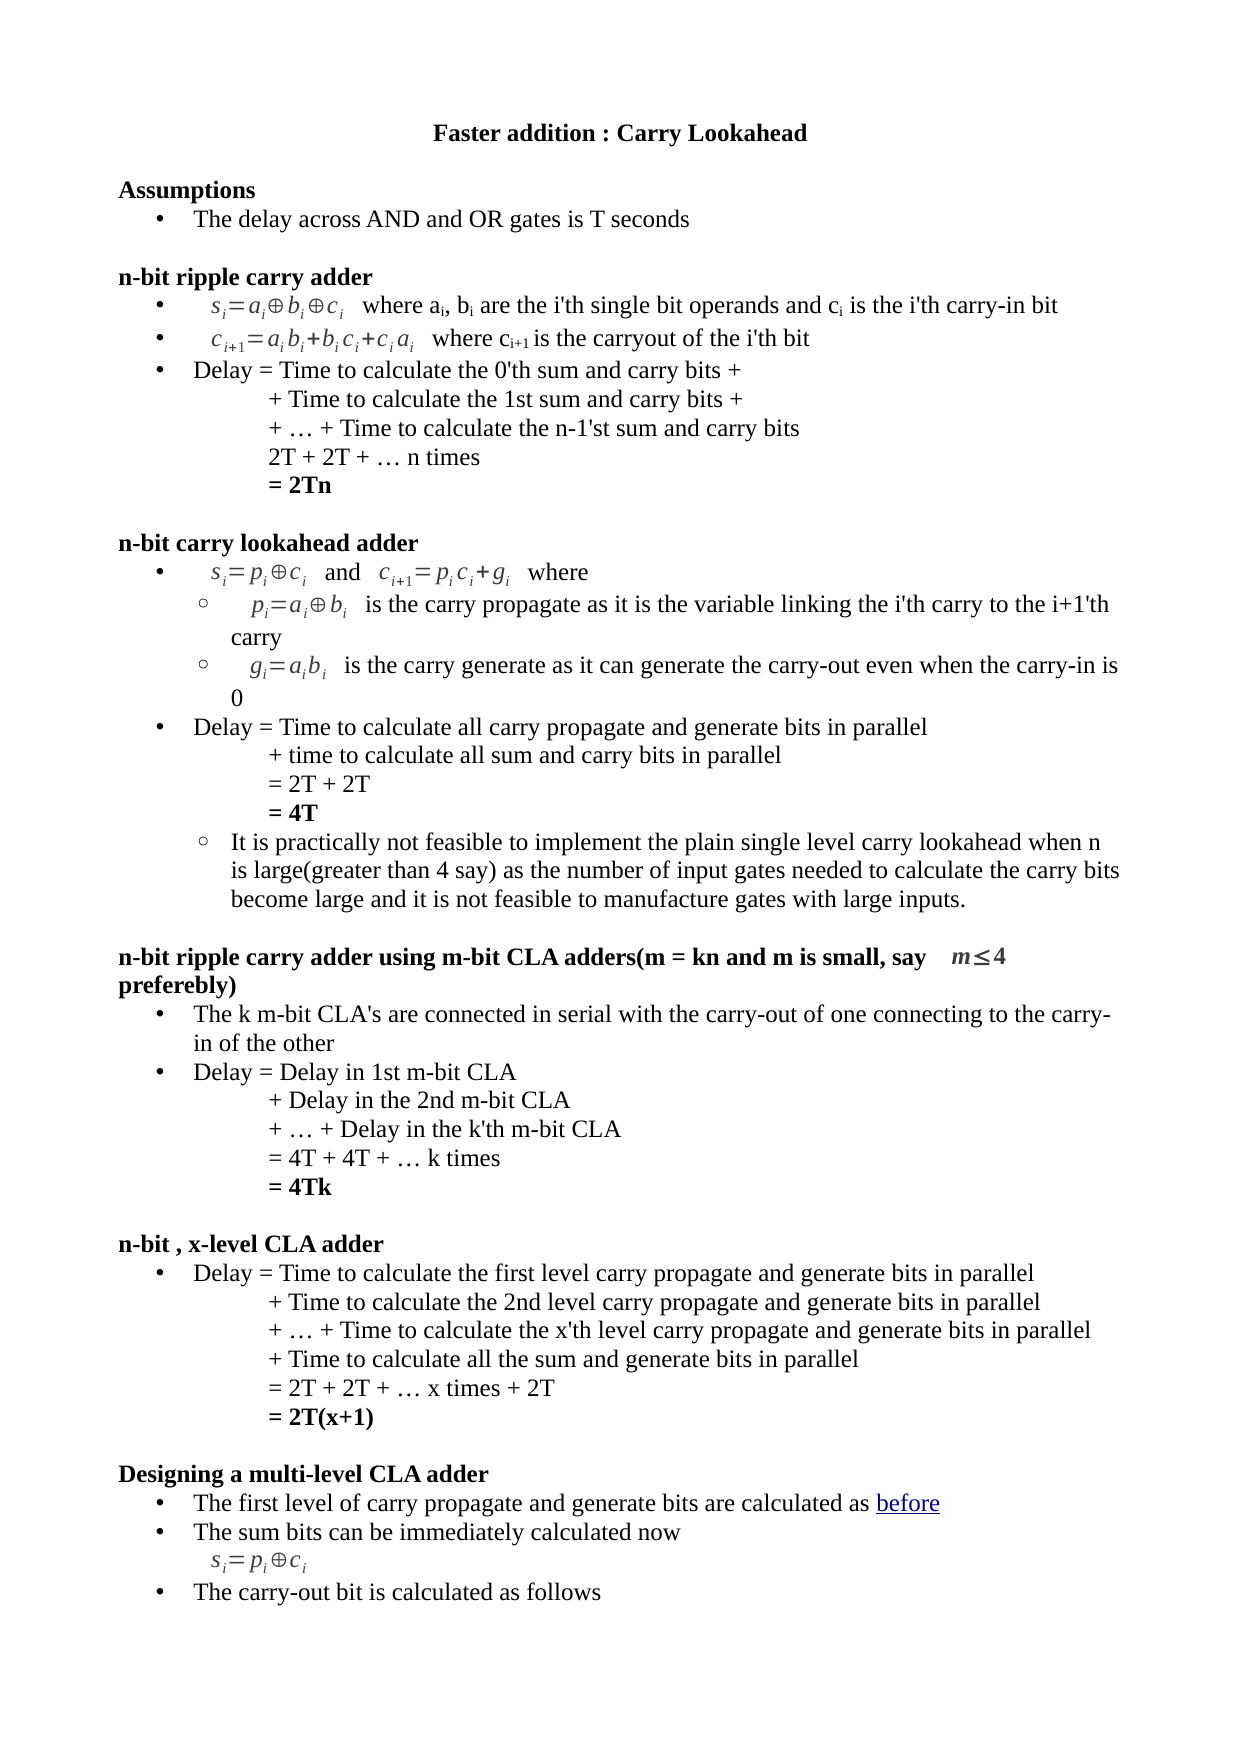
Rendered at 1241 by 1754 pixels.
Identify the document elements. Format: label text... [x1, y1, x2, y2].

list + Time to calculate the 2nd level carry propagate and generate bits in parallel [231, 1287, 1122, 1315]
list + … + Time to calculate the n-1'st sum and carry bits [231, 413, 1122, 442]
list = 2Tn [231, 471, 1122, 499]
list + … + Delay in the k'th m-bit CLA [231, 1114, 1122, 1143]
list + … + Time to calculate the x'th level carry propagate and generate bits in parallel [231, 1315, 1122, 1344]
list The carry-out bit is calculated as follows [156, 1577, 1122, 1606]
list Delay = Time to calculate all carry propagate and generate bits in parallel [156, 712, 1122, 740]
list = 4Tk [231, 1172, 1122, 1200]
text n-bit ripple carry adder using m-bit CLA adders(m = kn and m is small, say preferebly) [118, 942, 1122, 999]
list where ai, bi are the i'th single bit operands and ci is the i'th carry-in bit [156, 291, 1122, 323]
text Assumptions [118, 176, 1122, 204]
list Delay = Delay in 1st m-bit CLA [156, 1057, 1122, 1085]
list + Time to calculate the 1st sum and carry bits + [231, 384, 1122, 413]
list + time to calculate all sum and carry bits in parallel [231, 740, 1122, 769]
list where ci+1 is the carryout of the i'th bit [156, 323, 1122, 356]
list + Delay in the 2nd m-bit CLA [231, 1085, 1122, 1114]
list = 2T + 2T + … x times + 2T [231, 1373, 1122, 1402]
text n-bit carry lookahead adder [118, 528, 1122, 557]
list is the carry generate as it can generate the carry-out even when the carry-in is 0 [193, 651, 1122, 712]
list It is practically not feasible to implement the plain single level carry lookahead when n is large(greater than 4 say) as the number of input gates needed to calculate the carry bits become large and it is not feasible to manufacture gates with large inputs. [193, 827, 1122, 913]
list + Time to calculate all the sum and generate bits in parallel [231, 1344, 1122, 1373]
list The sum bits can be immediately calculated now [156, 1517, 1122, 1545]
list = 2T(x+1) [231, 1402, 1122, 1430]
list andwhere [156, 557, 1122, 589]
list = 4T + 4T + … k times [231, 1143, 1122, 1172]
list The delay across AND and OR gates is T seconds [156, 204, 1122, 233]
list = 2T + 2T [231, 769, 1122, 798]
text n-bit ripple carry adder [118, 262, 1122, 291]
list 2T + 2T + … n times [231, 442, 1122, 471]
list The first level of carry propagate and generate bits are calculated as before [156, 1488, 1122, 1517]
list Delay = Time to calculate the first level carry propagate and generate bits in parallel [156, 1258, 1122, 1287]
text n-bit , x-level CLA adder [118, 1229, 1122, 1258]
list The k m-bit CLA's are connected in serial with the carry-out of one connecting to the carry-in of the other [156, 999, 1122, 1057]
list is the carry propagate as it is the variable linking the i'th carry to the i+1'th carry [193, 589, 1122, 651]
text Designing a multi-level CLA adder [118, 1459, 1122, 1488]
text Faster addition : Carry Lookahead [118, 118, 1122, 147]
list Delay = Time to calculate the 0'th sum and carry bits + [156, 356, 1122, 384]
list = 4T [231, 798, 1122, 827]
